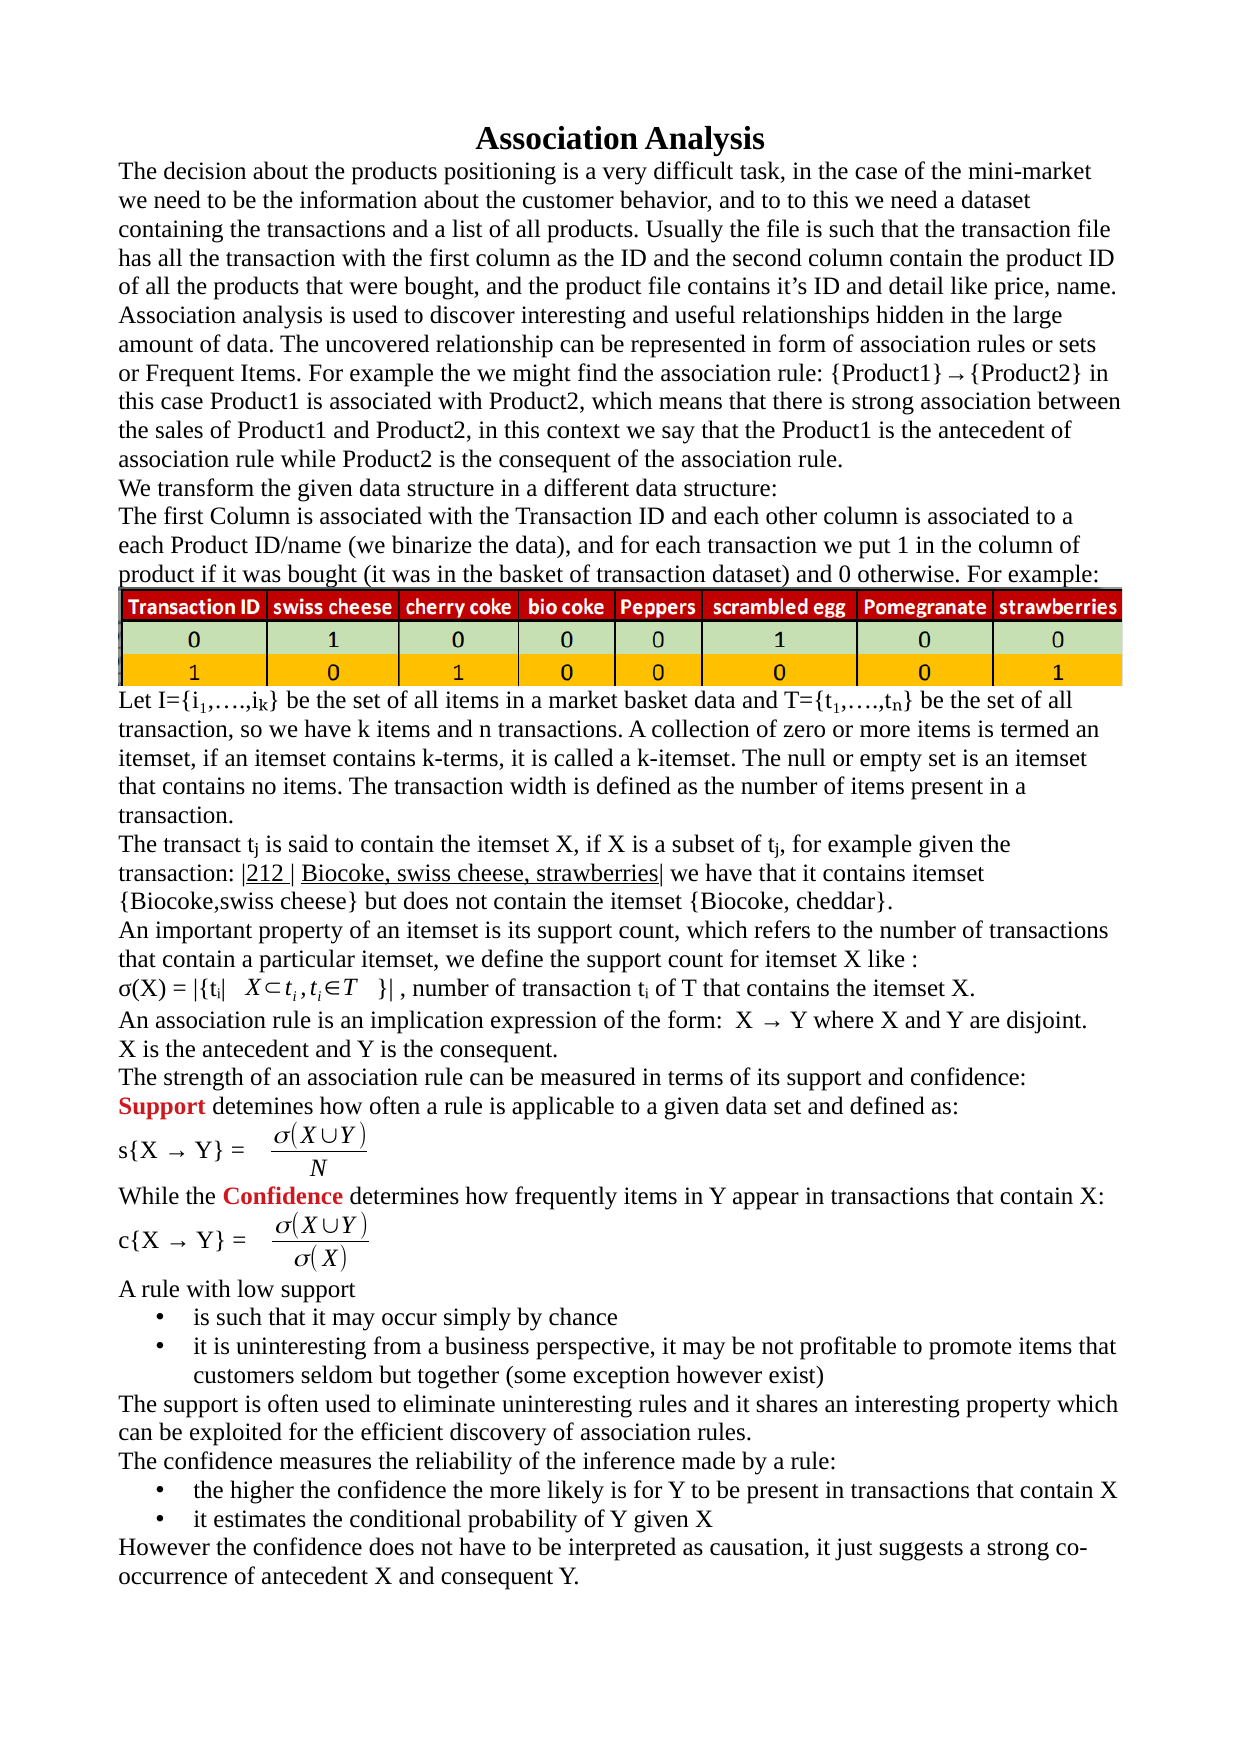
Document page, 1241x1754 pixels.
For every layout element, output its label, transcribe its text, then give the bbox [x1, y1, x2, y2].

text Association Analysis [118, 118, 1122, 156]
text [374, 1120, 1122, 1181]
text An important property of an itemset is its support count, which refers to the number of transactions that contain a particular itemset, we define the support count for itemset X like : [118, 915, 1122, 973]
text We transform the given data structure in a different data structure: [118, 473, 1122, 501]
list it estimates the conditional probability of Y given X [156, 1504, 1122, 1532]
text A rule with low support [118, 1274, 1122, 1302]
picture [118, 587, 1123, 686]
text Support detemines how often a rule is applicable to a given data set and defined as: [118, 1091, 1122, 1120]
text Association analysis is used to discover interesting and useful relationships hidden in the large amount of data. The uncovered relationship can be represented in form of association rules or sets or Frequent Items. For example the we might find the association rule: {Product1}→{Product2} in this case Product1 is associated with Product2, which means that there is strong association between the sales of Product1 and Product2, in this context we say that the Product1 is the antecedent of association rule while Product2 is the consequent of the association rule. [118, 300, 1122, 473]
text c{X → Y} = [118, 1210, 264, 1274]
text s{X → Y} = [118, 1120, 263, 1181]
text The decision about the products positioning is a very difficult task, in the case of the mini-market we need to be the information about the customer behavior, and to to this we need a dataset containing the transactions and a list of all products. Usually the file is such that the transaction file has all the transaction with the first column as the ID and the second column contain the product ID of all the products that were bought, and the product file contains it’s ID and detail like price, name. [118, 156, 1122, 300]
text The first Column is associated with the Transaction ID and each other column is associated to a each Product ID/name (we binarize the data), and for each transaction we put 1 in the column of product if it was bought (it was in the basket of transaction dataset) and 0 otherwise. For example: [118, 501, 1122, 587]
text The strength of an association rule can be measured in terms of its support and confidence: [118, 1062, 1122, 1091]
text Let I={i₁,….,iₖ} be the set of all items in a market basket data and T={t₁,….,tₙ} be the set of all transaction, so we have k items and n transactions. A collection of zero or more items is termed an itemset, if an itemset contains k-terms, it is called a k-itemset. The null or empty set is an itemset that contains no items. The transaction width is defined as the number of items present in a transaction. [118, 686, 1122, 829]
text The confidence measures the reliability of the inference made by a rule: [118, 1446, 1122, 1475]
text [375, 1210, 1122, 1274]
text The transact tⱼ is said to contain the itemset X, if X is a subset of tⱼ, for example given the transaction: |212 | Biocoke, swiss cheese, strawberries| we have that it contains itemset {Biocoke,swiss cheese} but does not contain the itemset {Biocoke, cheddar}. [118, 829, 1122, 915]
list it is uninteresting from a business perspective, it may be not profitable to promote items that customers seldom but together (some exception however exist) [156, 1331, 1122, 1389]
text The support is often used to eliminate uninteresting rules and it shares an interesting property which can be exploited for the efficient discovery of association rules. [118, 1389, 1122, 1446]
text However the confidence does not have to be interpreted as causation, it just suggests a strong co-occurrence of antecedent X and consequent Y. [118, 1532, 1122, 1590]
list the higher the confidence the more likely is for Y to be present in transactions that contain X [156, 1475, 1122, 1504]
list is such that it may occur simply by chance [156, 1302, 1122, 1331]
text While the Confidence determines how frequently items in Y appear in transactions that contain X: [118, 1181, 1122, 1210]
text An association rule is an implication expression of the form: X → Y where X and Y are disjoint. X is the antecedent and Y is the consequent. [118, 1005, 1122, 1062]
text σ(X) = |{tᵢ|}| , number of transaction tᵢ of T that contains the itemset X. [118, 973, 1122, 1005]
